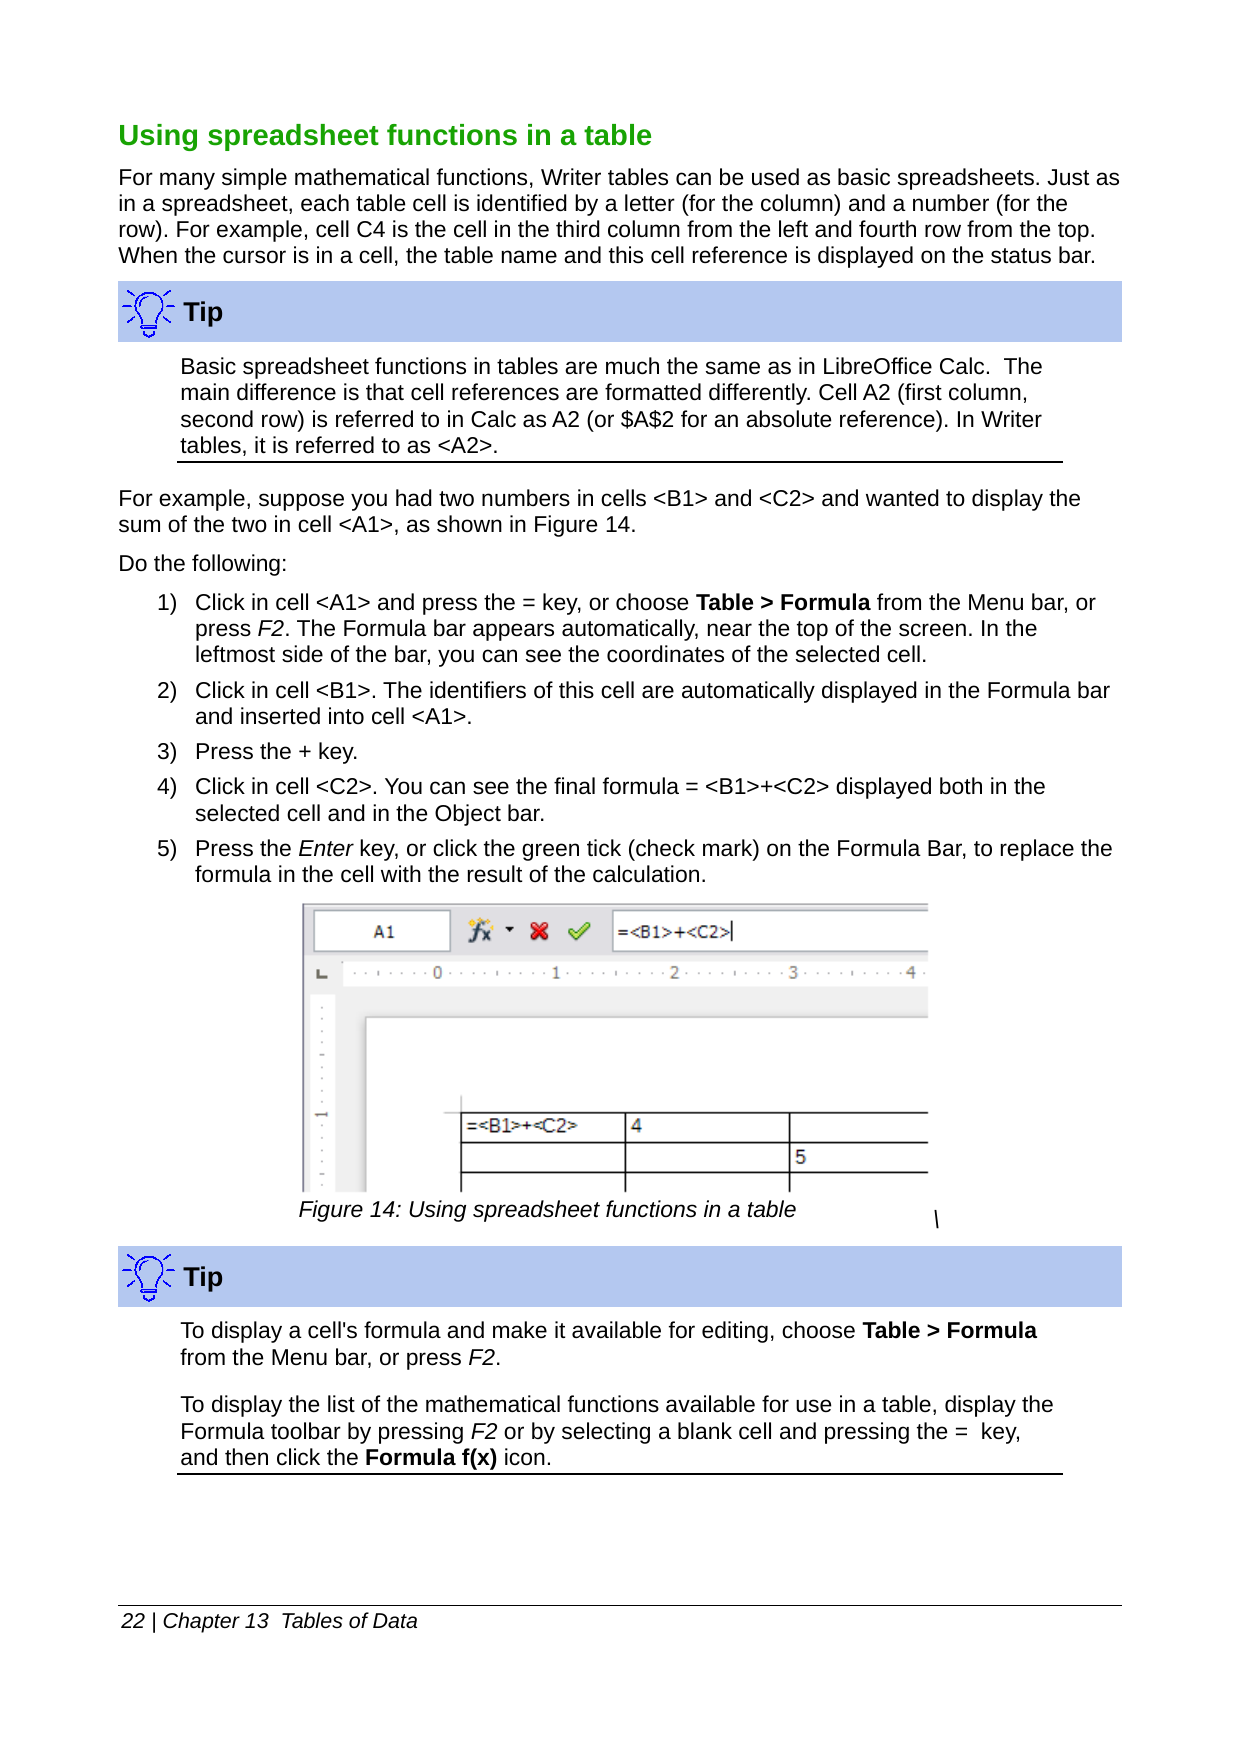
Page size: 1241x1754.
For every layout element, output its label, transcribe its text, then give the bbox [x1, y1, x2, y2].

text For example, suppose you had two numbers in cells <B1> and <C2> and wanted to display the sum of the two in cell <A1>, as shown in Figure 14. [118, 484, 1122, 537]
picture [119, 282, 179, 342]
text For many simple mathematical functions, Writer tables can be used as basic spreadsheets. Just as in a spreadsheet, each table cell is identified by a letter (for the column) and a number (for the row). For example, cell C4 is the cell in the third column from the left and fourth row from the top. When the cursor is in a cell, the table name and this cell reference is displayed on the status bar. [118, 163, 1122, 269]
list Click in cell <A1> and press the = key, or choose Table > Formula from the Menu bar, or press F2. The Formula bar appears automatically, near the top of the screen. In the leftmost side of the bar, you can see the coordinates of the selected cell. [177, 589, 1122, 668]
picture [119, 1246, 179, 1306]
list Click in cell <C2>. You can see the final formula = <B1>+<C2> displayed both in the selected cell and in the Object bar. [177, 773, 1122, 826]
subtitle Tip [118, 1246, 1122, 1307]
subtitle Tip [118, 281, 1122, 342]
text Figure 14: Using spreadsheet functions in a table [298, 1197, 933, 1223]
list Do the following: [118, 550, 1122, 576]
picture [298, 899, 933, 1197]
list Press the + key. [177, 738, 1122, 764]
text \ [118, 899, 1122, 1234]
list Click in cell <B1>. The identifiers of this cell are automatically displayed in the Formula bar and inserted into cell <A1>. [177, 677, 1122, 729]
subtitle Using spreadsheet functions in a table [118, 118, 1122, 152]
text Basic spreadsheet functions in tables are much the same as in LibreOffice Calc. The main difference is that cell references are formatted differently. Cell A2 (first column, second row) is referred to in Calc as A2 (or $A$2 for an absolute reference). In Writer tables, it is referred to as <A2>. [177, 350, 1063, 461]
list Press the Enter key, or click the green tick (check mark) on the Formula Bar, to replace the formula in the cell with the result of the calculation. [177, 835, 1122, 888]
text To display a cell's formula and make it available for editing, choose Table > Formula from the Menu bar, or press F2. [177, 1314, 1063, 1370]
text To display the list of the mathematical functions available for use in a table, display the Formula toolbar by pressing F2 or by selecting a blank cell and pressing the = key, and then click the Formula f(x) icon. [177, 1388, 1063, 1473]
